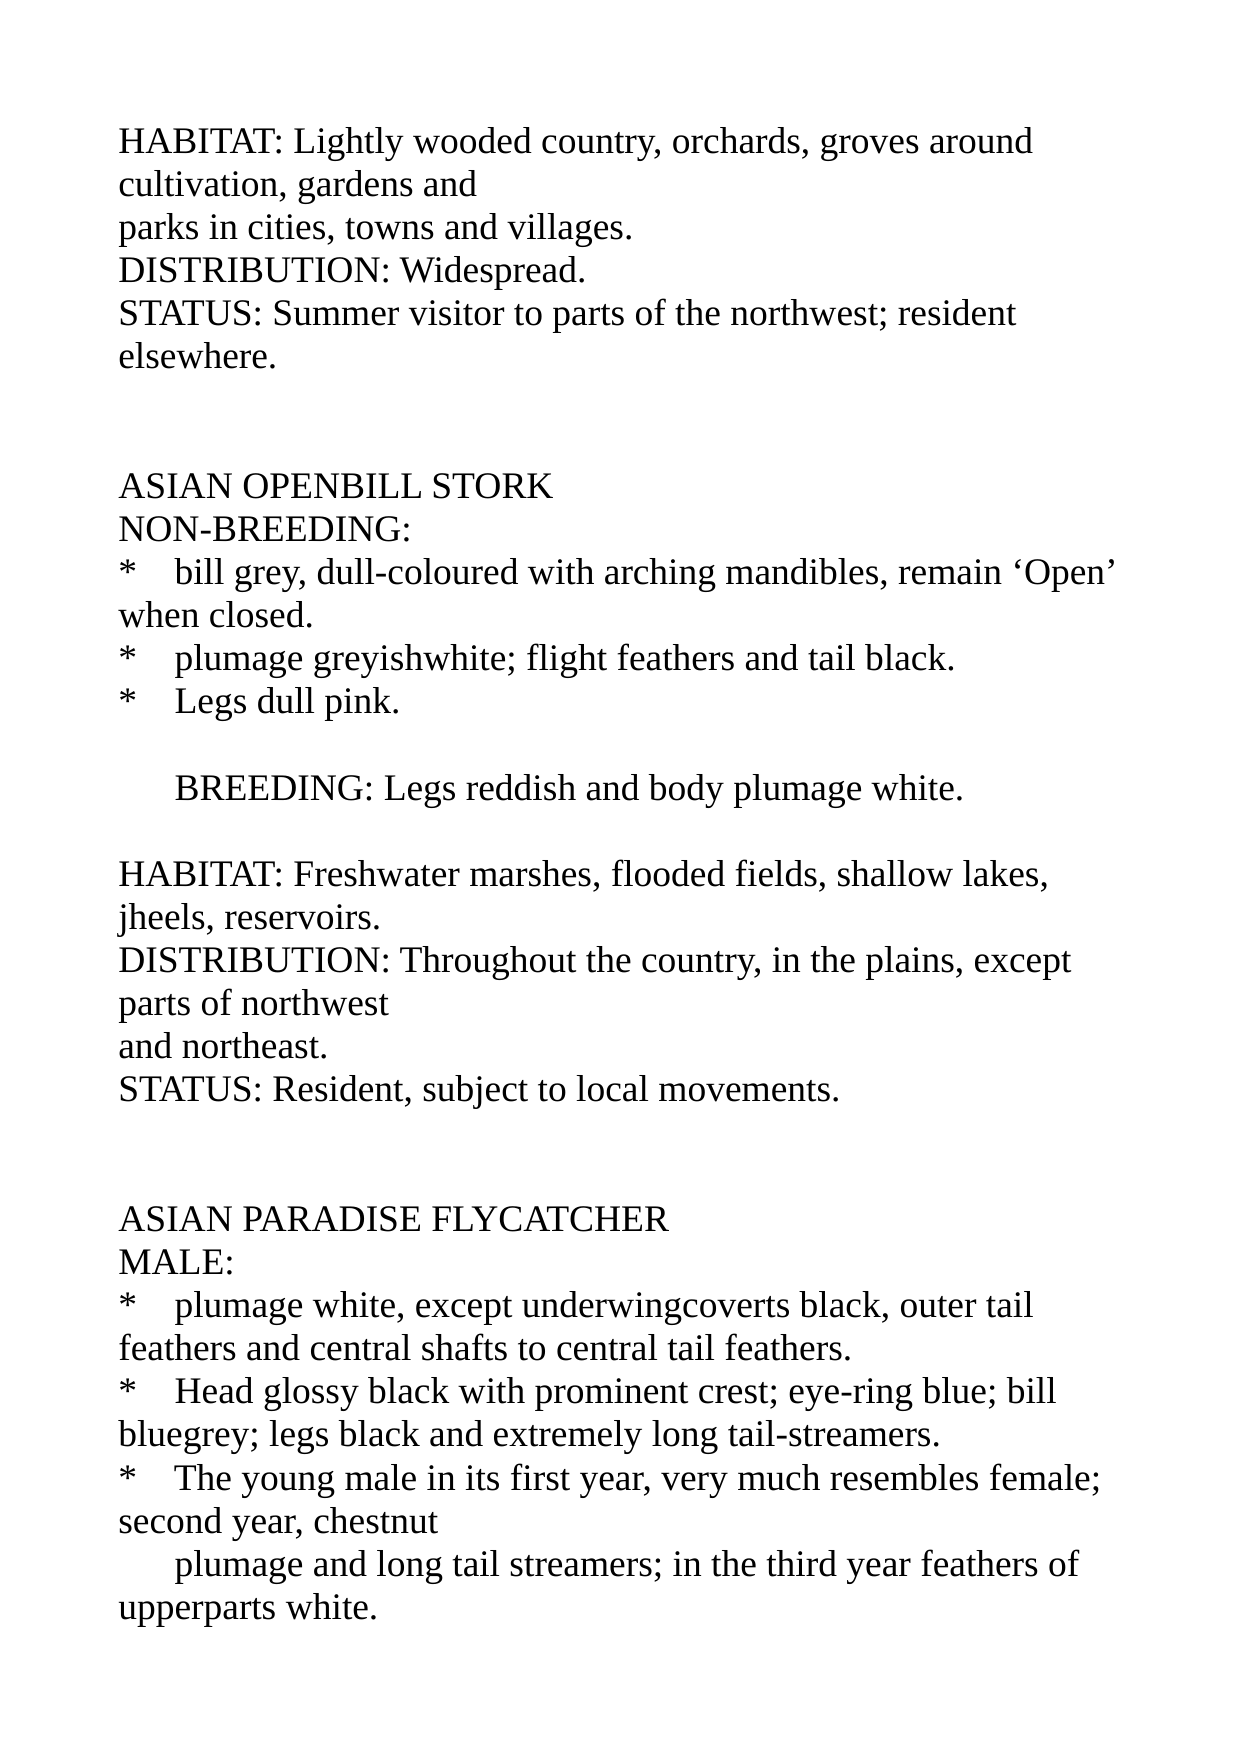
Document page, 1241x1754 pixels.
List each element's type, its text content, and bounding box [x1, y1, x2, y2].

text NON-BREEDING: [118, 506, 1122, 549]
text DISTRIBUTION: Widespread. [118, 247, 1122, 291]
text * Legs dull pink. [118, 679, 1122, 722]
text HABITAT: Lightly wooded country, orchards, groves around cultivation, gardens and [118, 118, 1122, 204]
text ASIAN PARADISE FLYCATCHER [118, 1196, 1122, 1239]
text HABITAT: Freshwater marshes, flooded fields, shallow lakes, jheels, reservoirs. [118, 851, 1122, 937]
text * plumage greyishwhite; flight feathers and tail black. [118, 636, 1122, 679]
text and northeast. [118, 1024, 1122, 1067]
text * plumage white, except underwingcoverts black, outer tail feathers and central shafts to central tail feathers. [118, 1282, 1122, 1369]
text * The young male in its first year, very much resembles female; second year, chestnut [118, 1455, 1122, 1541]
text STATUS: Summer visitor to parts of the northwest; resident elsewhere. [118, 291, 1122, 377]
text MALE: [118, 1239, 1122, 1282]
text BREEDING: Legs reddish and body plumage white. [118, 765, 1122, 808]
text parks in cities, towns and villages. [118, 204, 1122, 247]
text plumage and long tail streamers; in the third year feathers of upperparts white. [118, 1541, 1122, 1627]
text ASIAN OPENBILL STORK [118, 463, 1122, 506]
text DISTRIBUTION: Throughout the country, in the plains, except parts of northwest [118, 937, 1122, 1024]
text * Head glossy black with prominent crest; eye-ring blue; bill bluegrey; legs black and extremely long tail-streamers. [118, 1369, 1122, 1455]
text STATUS: Resident, subject to local movements. [118, 1067, 1122, 1110]
text * bill grey, dull-coloured with arching mandibles, remain ‘Open’ when closed. [118, 549, 1122, 636]
